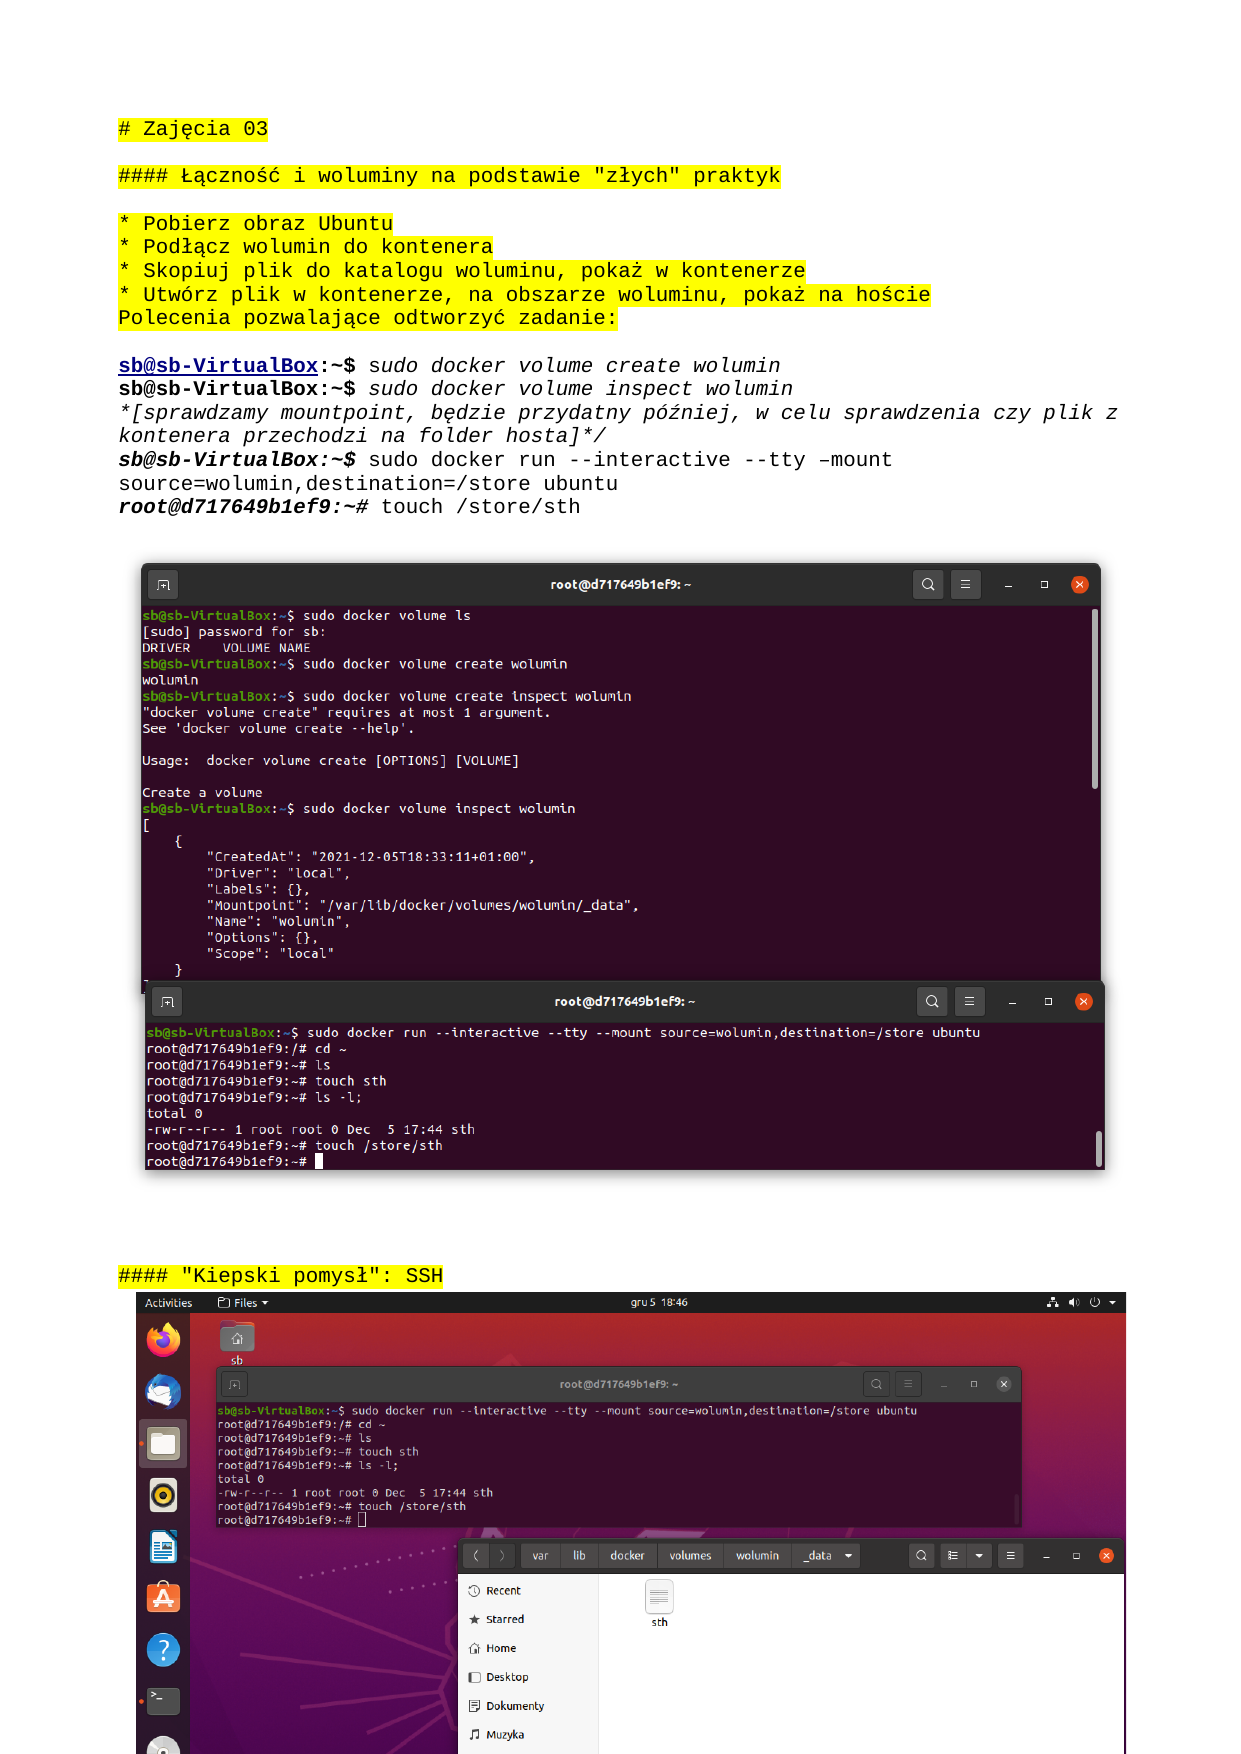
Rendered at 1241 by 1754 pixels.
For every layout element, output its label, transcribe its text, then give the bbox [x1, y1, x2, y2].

picture [118, 543, 1127, 1195]
text Polecenia pozwalające odtworzyć zadanie: [118, 307, 1122, 331]
text * Pobierz obraz Ubuntu [118, 213, 1122, 236]
text * Skopiuj plik do katalogu woluminu, pokaż w kontenerze [118, 260, 1122, 284]
text sb@sb-VirtualBox:~$ sudo docker run --interactive --tty –mount source=wolumin,destination=/store ubuntu [118, 449, 1122, 496]
text *[sprawdzamy mountpoint, będzie przydatny później, w celu sprawdzenia czy plik z kontenera przechodzi na folder hosta]*/ [118, 402, 1122, 449]
text sb@sb-VirtualBox:~$ sudo docker volume create wolumin sb@sb-VirtualBox:~$ sudo docker volume inspect wolumin [118, 331, 1122, 402]
picture [159, 1292, 1127, 1754]
text * Utwórz plik w kontenerze, na obszarze woluminu, pokaż na hoście [118, 284, 1122, 307]
text # Zajęcia 03 [118, 118, 1122, 142]
text #### "Kiepski pomysł": SSH [118, 1265, 1122, 1289]
text #### Łączność i woluminy na podstawie "złych" praktyk [118, 165, 1122, 189]
text root@d717649b1ef9:~# touch /store/sth [118, 496, 1122, 520]
text * Podłącz wolumin do kontenera [118, 236, 1122, 260]
